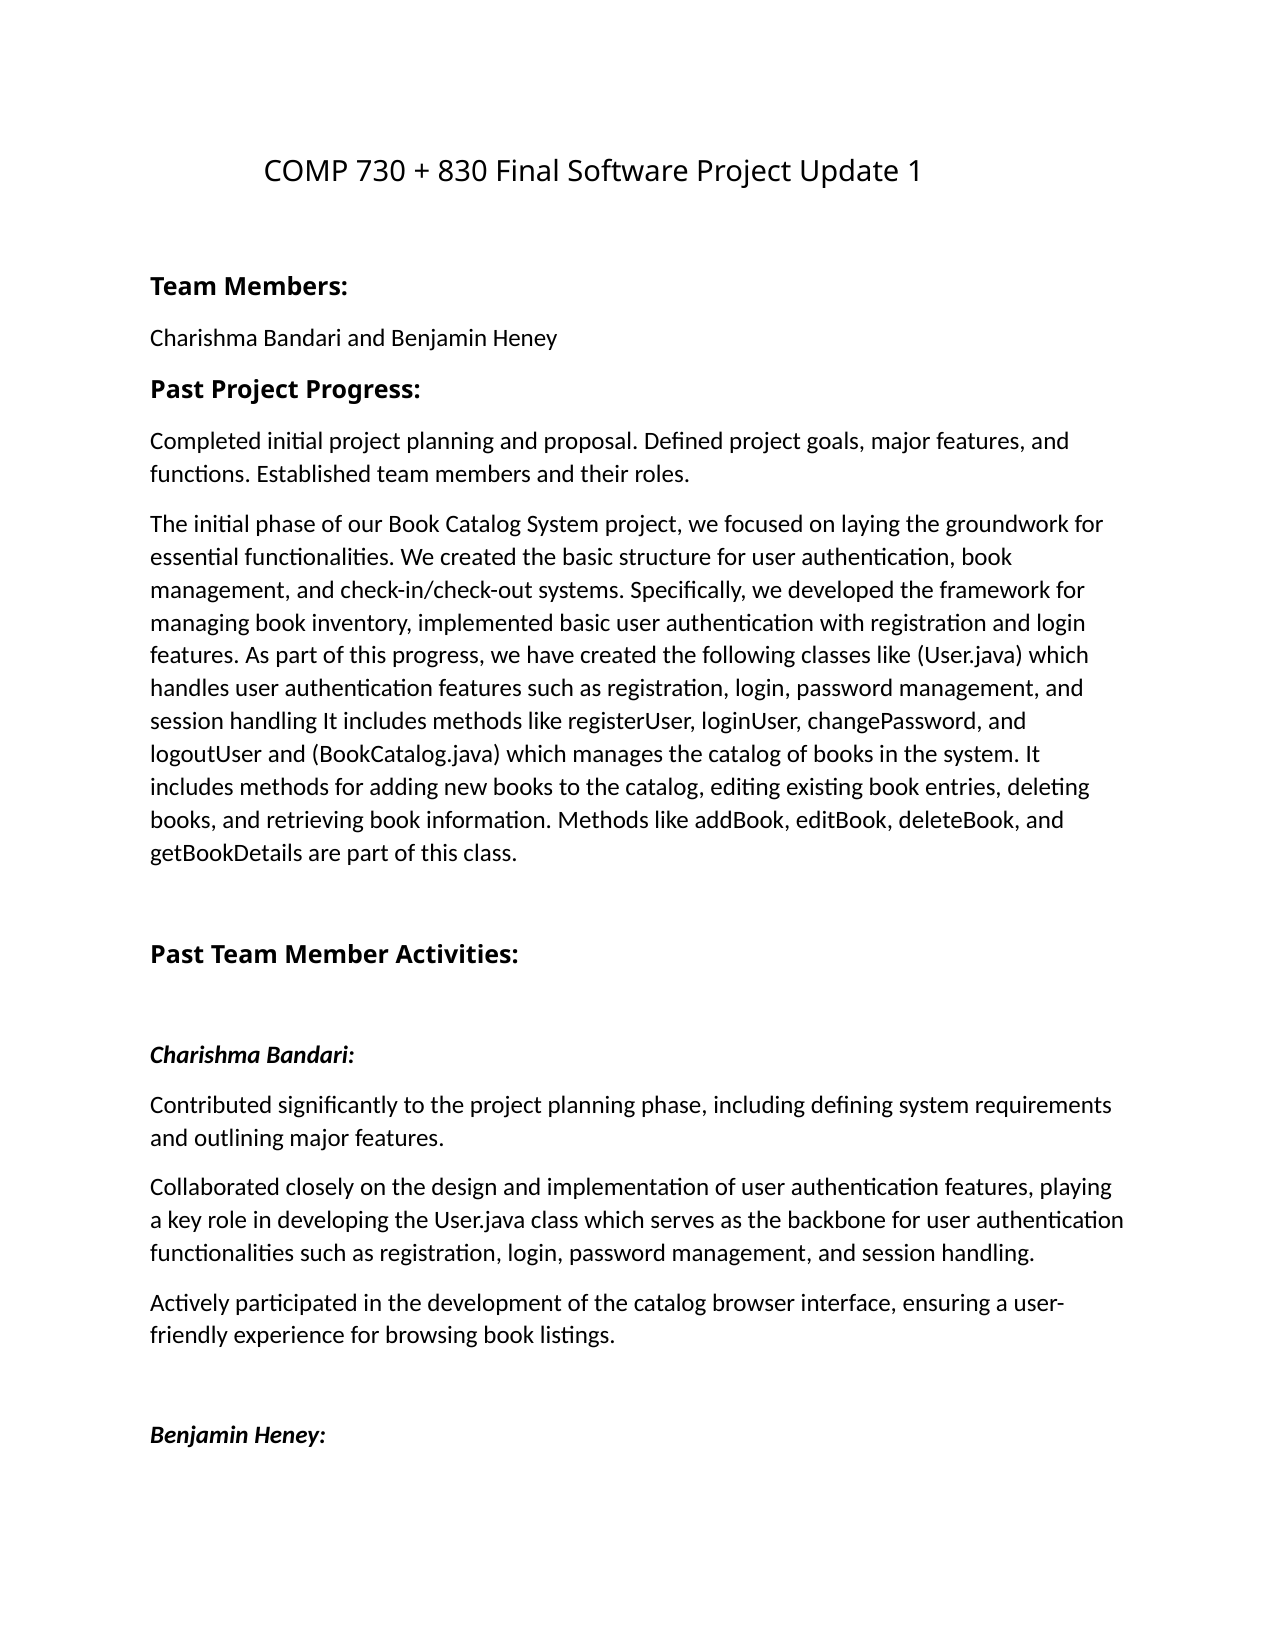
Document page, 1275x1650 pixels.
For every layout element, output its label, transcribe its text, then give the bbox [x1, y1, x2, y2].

text Benjamin Heney: [150, 1419, 1125, 1449]
text The initial phase of our Book Catalog System project, we focused on laying the groundwork for essential functionalities. We created the basic structure for user authentication, book management, and check-in/check-out systems. Specifically, we developed the framework for managing book inventory, implemented basic user authentication with registration and login features. As part of this progress, we have created the following classes like (User.java) which handles user authentication features such as registration, login, password management, and session handling It includes methods like registerUser, loginUser, changePassword, and logoutUser and (BookCatalog.java) which manages the catalog of books in the system. It includes methods for adding new books to the catalog, editing existing book entries, deleting books, and retrieving book information. Methods like addBook, editBook, deleteBook, and getBookDetails are part of this class. [150, 508, 1125, 868]
text Actively participated in the development of the catalog browser interface, ensuring a user-friendly experience for browsing book listings. [150, 1287, 1125, 1350]
text Past Team Member Activities: [150, 936, 1125, 970]
text Team Members: [150, 269, 1125, 303]
text Completed initial project planning and proposal. Defined project goals, major features, and functions. Established team members and their roles. [150, 425, 1125, 489]
text Past Project Progress: [150, 372, 1125, 406]
text Charishma Bandari: [150, 1039, 1125, 1070]
text Contributed significantly to the project planning phase, including defining system requirements and outlining major features. [150, 1089, 1125, 1152]
text COMP 730 + 830 Final Software Project Update 1 [150, 150, 1125, 190]
text Charishma Bandari and Benjamin Heney [150, 322, 1125, 353]
text Collaborated closely on the design and implementation of user authentication features, playing a key role in developing the User.java class which serves as the backbone for user authentication functionalities such as registration, login, password management, and session handling. [150, 1171, 1125, 1268]
